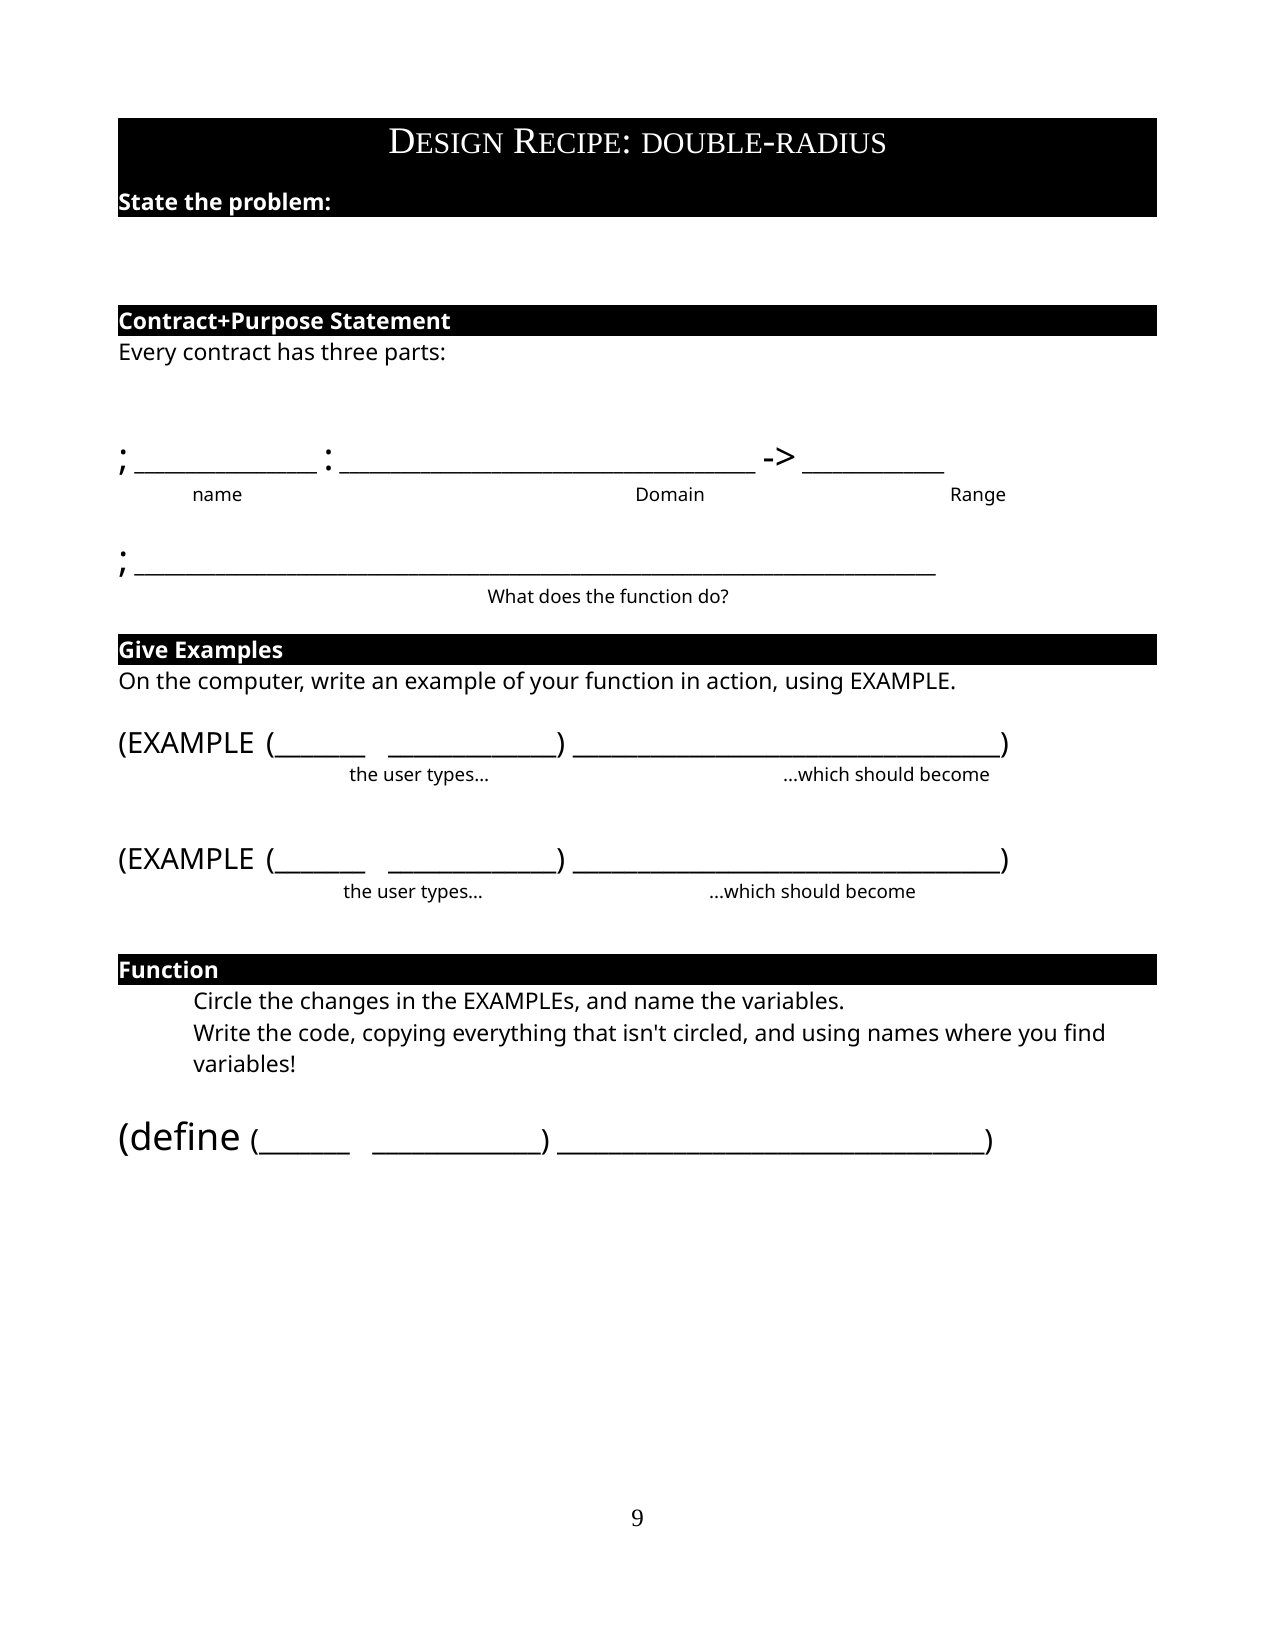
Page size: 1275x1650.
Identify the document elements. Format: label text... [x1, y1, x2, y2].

text ; __________________ : _________________________________________ -> ______________ [118, 430, 1157, 481]
text On the computer, write an example of your function in action, using EXAMPLE. [118, 665, 1157, 696]
subtitle Give Examples [118, 634, 1157, 665]
text (EXAMPLE (_______ _____________) _________________________________) [118, 722, 1157, 762]
text (EXAMPLE (_______ _____________) _________________________________) [118, 838, 1157, 878]
subtitle Design Recipe: double-radius [118, 118, 1157, 161]
subtitle Function [118, 954, 1157, 985]
text ; _______________________________________________________________________________ [118, 532, 1157, 583]
text Every contract has three parts: [118, 336, 1157, 367]
text (define (_______ _____________) _________________________________) [118, 1110, 1157, 1161]
subtitle State the problem: [118, 186, 1157, 217]
text the user types… ...which should become [343, 762, 1157, 787]
text What does the function do? [118, 583, 1157, 609]
list Write the code, copying everything that isn't circled, and using names where you find variables! [156, 1017, 1157, 1079]
text the user types… ...which should become [343, 878, 1157, 903]
list Circle the changes in the EXAMPLEs, and name the variables. [156, 985, 1157, 1017]
subtitle Contract+Purpose Statement [118, 305, 1157, 336]
text name Domain Range [118, 481, 1157, 507]
